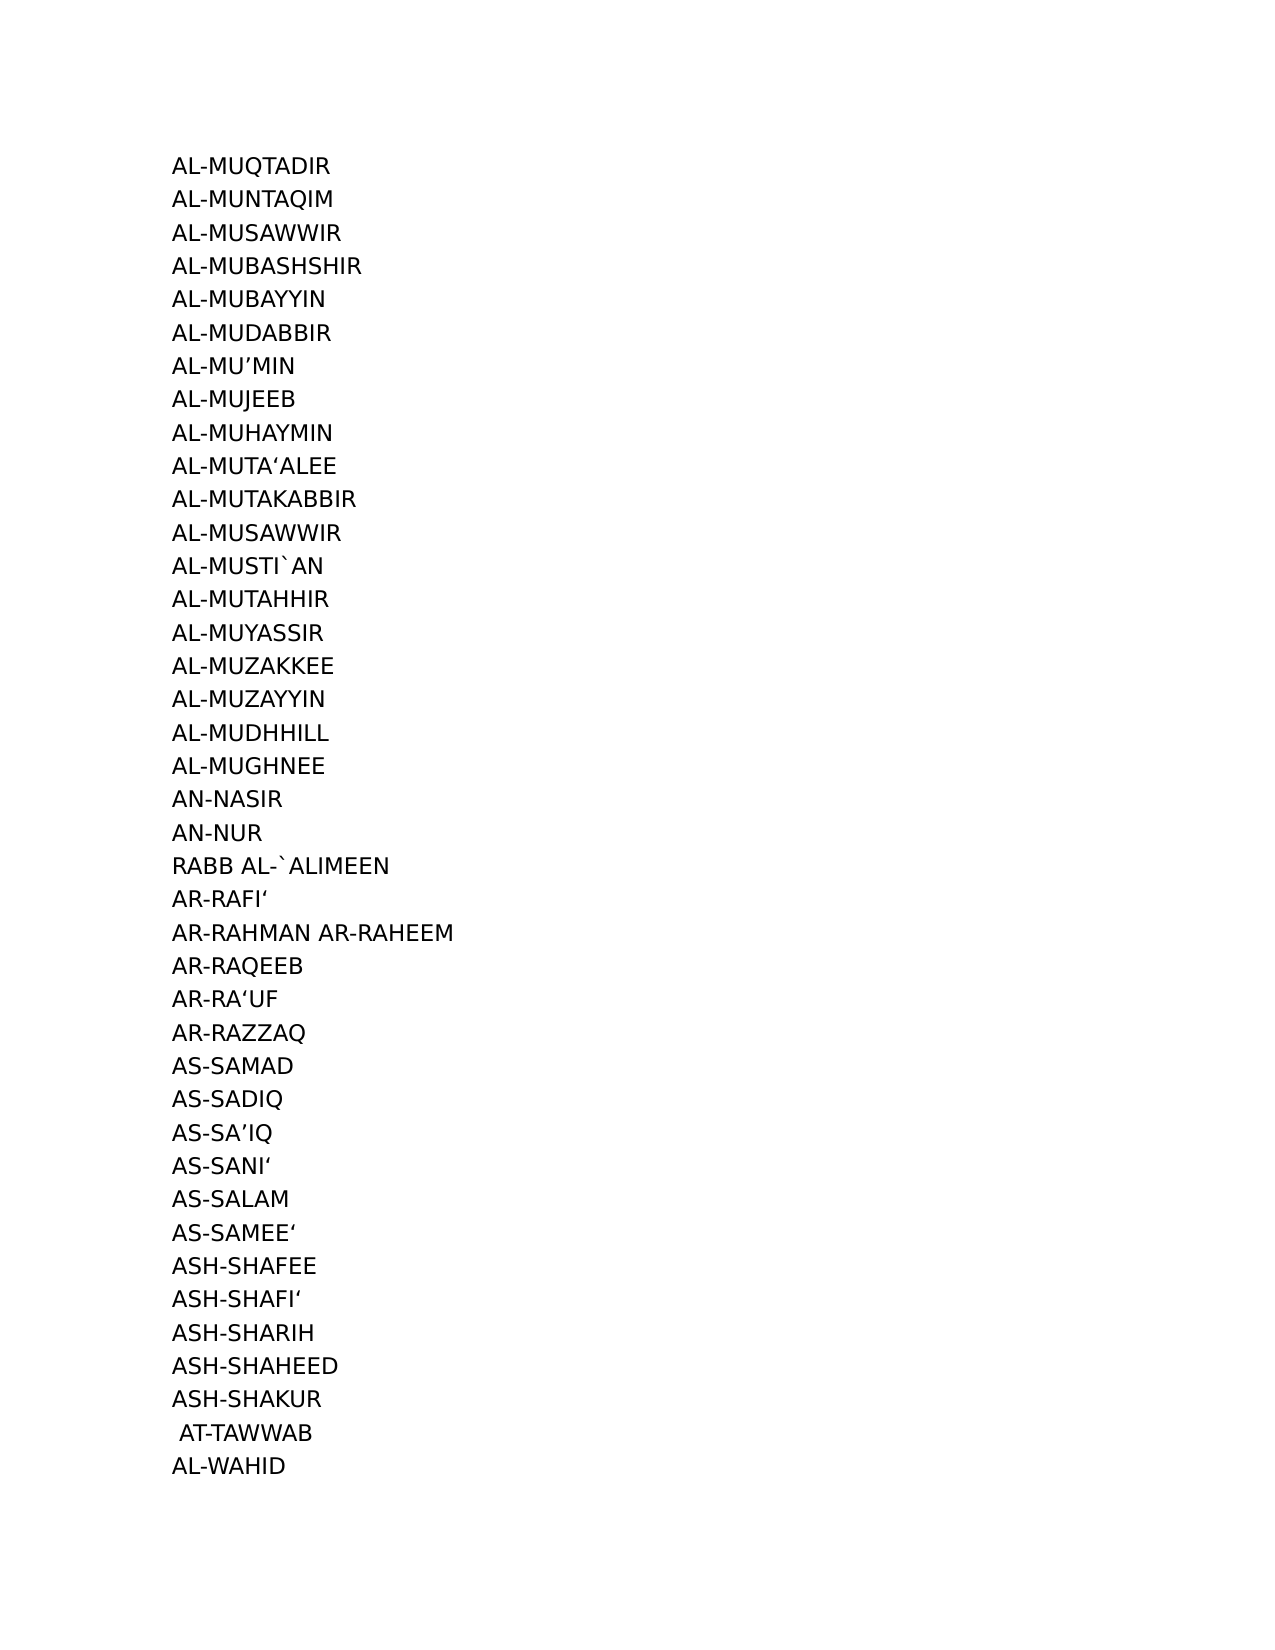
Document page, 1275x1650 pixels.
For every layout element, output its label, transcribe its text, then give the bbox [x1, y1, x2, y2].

text ASH-SHAHEED [112, 1348, 1145, 1381]
text AL-MU’MIN [112, 348, 1145, 381]
text AR-RA‘UF [112, 981, 1145, 1014]
text AL-MUGHNEE [112, 748, 1145, 781]
text AR-RAZZAQ [112, 1014, 1145, 1048]
text AR-RAHMAN AR-RAHEEM [112, 914, 1145, 948]
text AL-MUBAYYIN [112, 281, 1145, 314]
text AL-WAHID [112, 1448, 1145, 1481]
text AN-NUR [112, 814, 1145, 848]
text AL-MUDABBIR [112, 314, 1145, 348]
text AS-SANI‘ [112, 1148, 1145, 1181]
text AL-MUSAWWIR [112, 214, 1145, 248]
text AL-MUNTAQIM [112, 181, 1145, 214]
text AS-SAMAD [112, 1048, 1145, 1081]
text AL-MUZAKKEE [112, 648, 1145, 681]
text AR-RAQEEB [112, 948, 1145, 981]
text AL-MUZAYYIN [112, 681, 1145, 714]
text AL-MUJEEB [112, 381, 1145, 414]
text ASH-SHAKUR [112, 1381, 1145, 1414]
text ASH-SHAFI‘ [112, 1281, 1145, 1314]
text AL-MUSTI`AN [112, 548, 1145, 581]
text AL-MUQTADIR [112, 148, 1145, 181]
text AL-MUTA‘ALEE [112, 448, 1145, 481]
text AR-RAFI‘ [112, 881, 1145, 914]
text AL-MUTAKABBIR [112, 481, 1145, 514]
text AT-TAWWAB [112, 1414, 1145, 1448]
text AS-SADIQ [112, 1081, 1145, 1114]
text AL-MUTAHHIR [112, 581, 1145, 614]
text AS-SA’IQ [112, 1114, 1145, 1148]
text AS-SAMEE‘ [112, 1214, 1145, 1248]
text AN-NASIR [112, 781, 1145, 814]
text AS-SALAM [112, 1181, 1145, 1214]
text AL-MUSAWWIR [112, 514, 1145, 548]
text AL-MUBASHSHIR [112, 248, 1145, 281]
text AL-MUDHHILL [112, 714, 1145, 748]
text RABB AL-`ALIMEEN [112, 848, 1145, 881]
text ASH-SHARIH [112, 1314, 1145, 1348]
text ASH-SHAFEE [112, 1248, 1145, 1281]
text AL-MUYASSIR [112, 614, 1145, 648]
text AL-MUHAYMIN [112, 414, 1145, 448]
